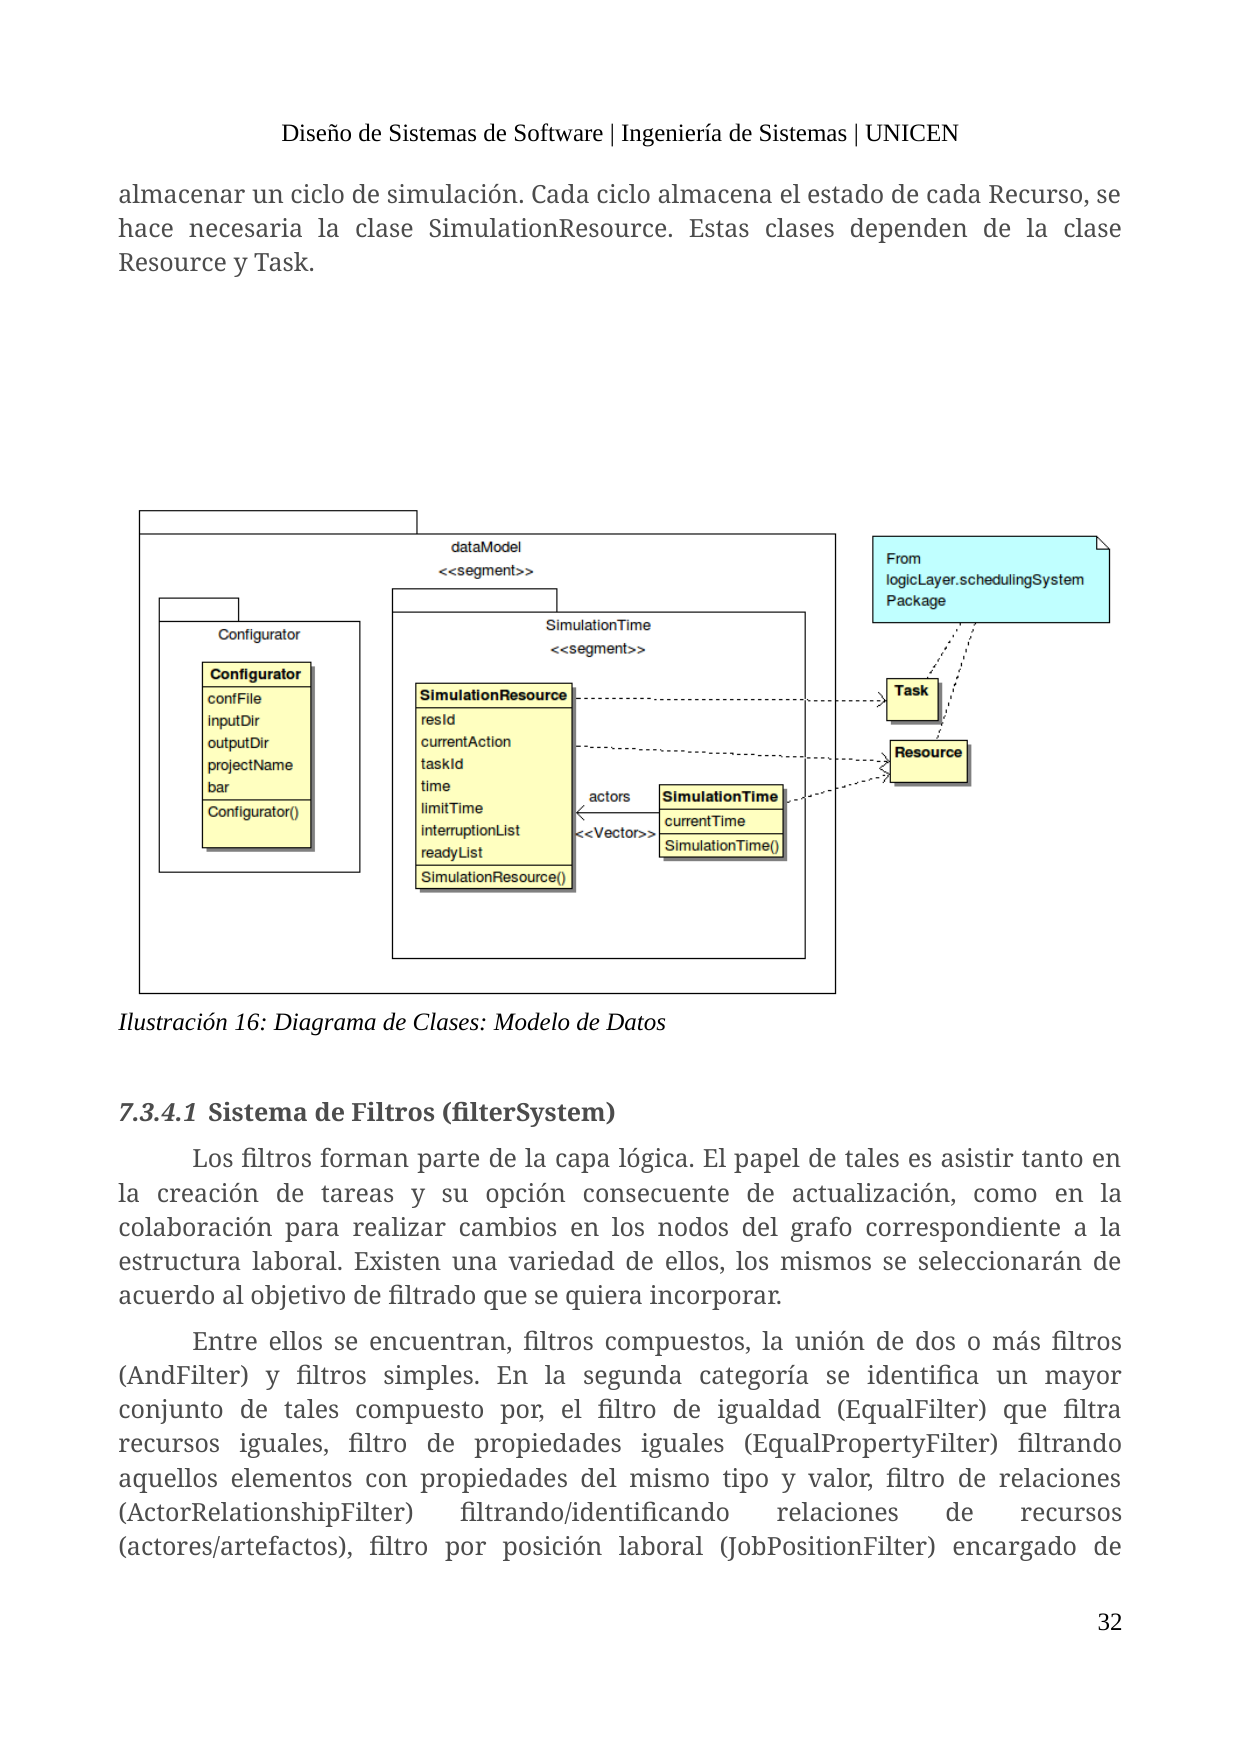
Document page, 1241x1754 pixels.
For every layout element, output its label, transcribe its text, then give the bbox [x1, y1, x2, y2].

subtitle Sistema de Filtros (filterSystem) [118, 1094, 1122, 1129]
text Ilustración 16: Diagrama de Clases: Modelo de Datos [118, 1007, 1122, 1036]
text Los filtros forman parte de la capa lógica. El papel de tales es asistir tanto en la creación de tareas y su opción consecuente de actualización, como en la colaboración para realizar cambios en los nodos del grafo correspondiente a la estructura laboral. Existen una variedad de ellos, los mismos se seleccionarán de acuerdo al objetivo de filtrado que se quiera incorporar. [118, 1141, 1122, 1311]
text almacenar un ciclo de simulación. Cada ciclo almacena el estado de cada Recurso, se hace necesaria la clase SimulationResource. Estas clases dependen de la clase Resource y Task. [118, 176, 1122, 278]
text Entre ellos se encuentran, filtros compuestos, la unión de dos o más filtros (AndFilter) y filtros simples. En la segunda categoría se identifica un mayor conjunto de tales compuesto por, el filtro de igualdad (EqualFilter) que filtra recursos iguales, filtro de propiedades iguales (EqualPropertyFilter) filtrando aquellos elementos con propiedades del mismo tipo y valor, filtro de relaciones (ActorRelationshipFilter) filtrando/identificando relaciones de recursos (actores/artefactos), filtro por posición laboral (JobPositionFilter) encargado de [118, 1324, 1122, 1562]
picture [118, 495, 1123, 1007]
